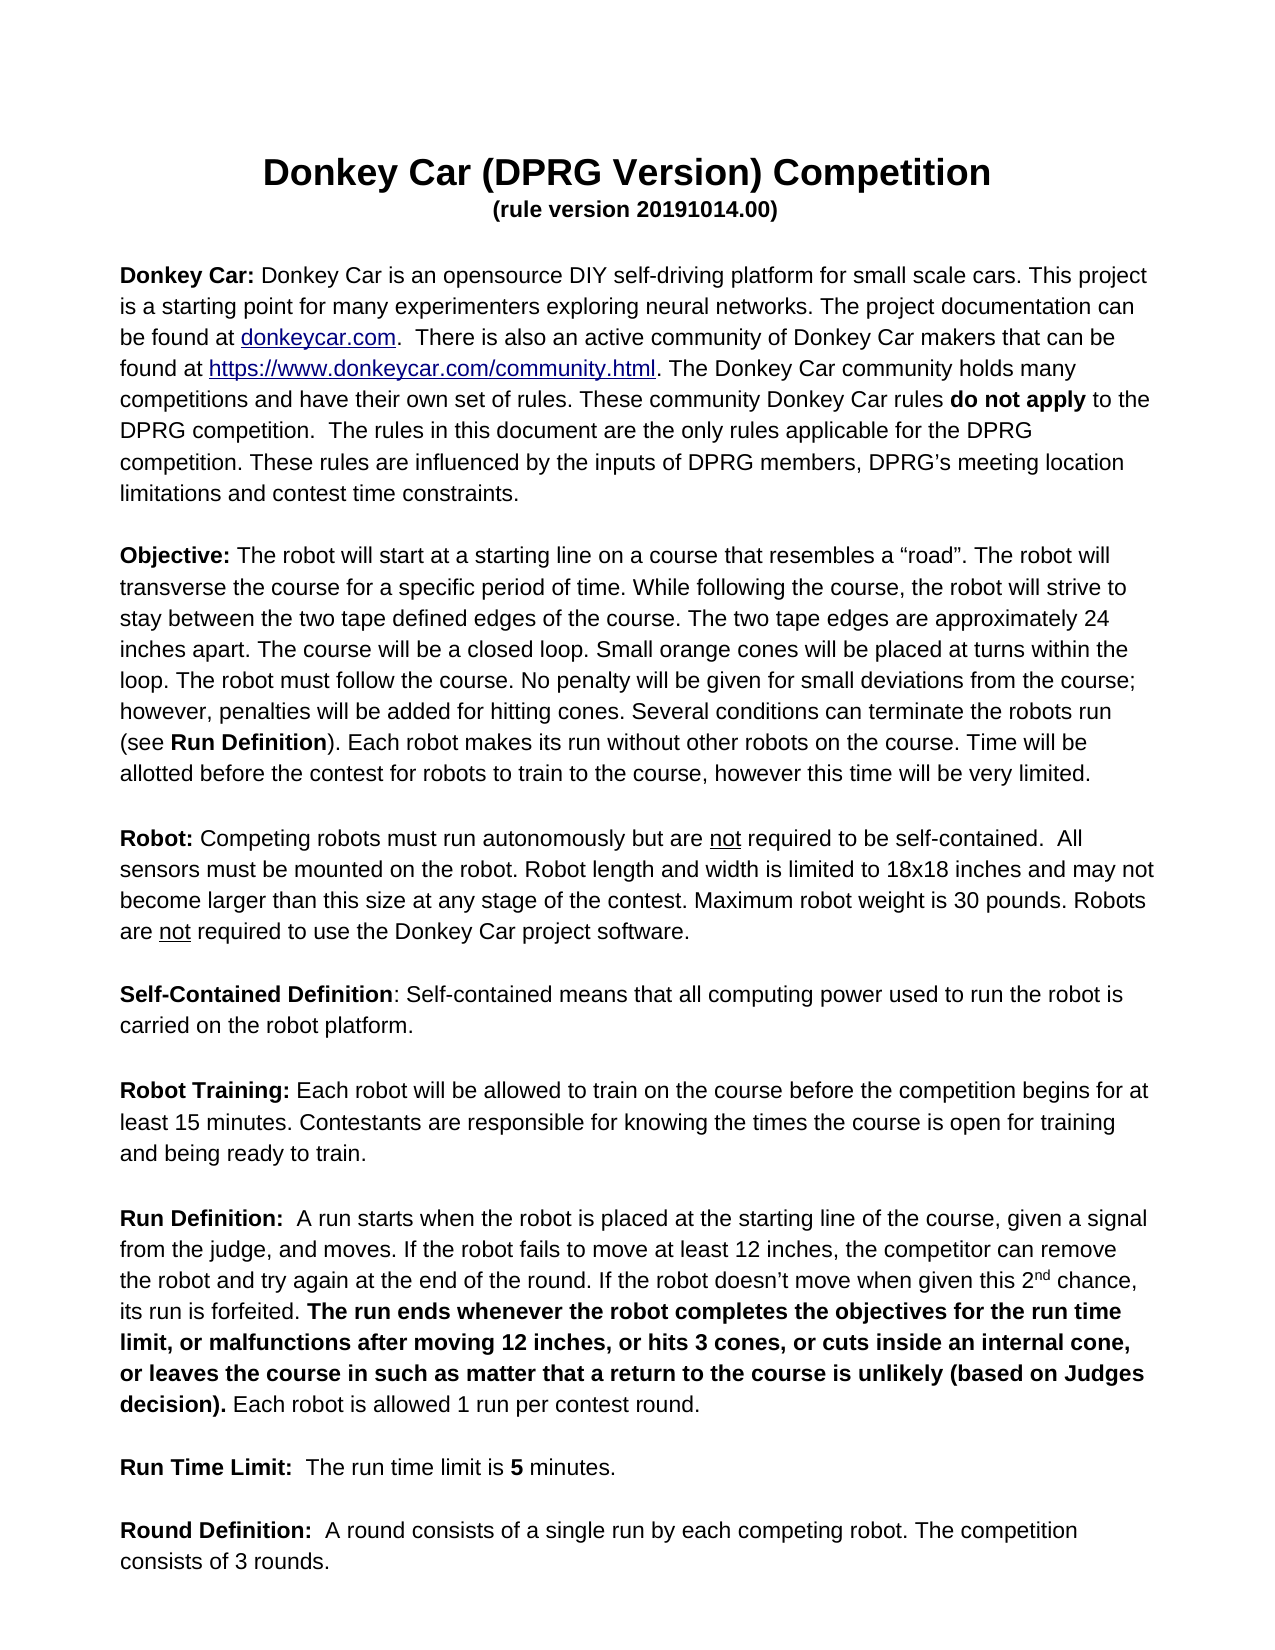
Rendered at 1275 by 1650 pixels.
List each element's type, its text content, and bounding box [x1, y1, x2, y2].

text Objective: The robot will start at a starting line on a course that resembles a “road”. The robot will transverse the course for a specific period of time. While following the course, the robot will strive to stay between the two tape defined edges of the course. The two tape edges are approximately 24 inches apart. The course will be a closed loop. Small orange cones will be placed at turns within the loop. The robot must follow the course. No penalty will be given for small deviations from the course; however, penalties will be added for hitting cones. Several conditions can terminate the robots run (see Run Definition). Each robot makes its run without other robots on the course. Time will be allotted before the contest for robots to train to the course, however this time will be very limited. [119, 542, 1155, 786]
text (rule version 20191014.00) [122, 196, 1155, 222]
text Run Definition: A run starts when the robot is placed at the starting line of the course, given a signal from the judge, and moves. If the robot fails to move at least 12 inches, the competitor can remove the robot and try again at the end of the round. If the robot doesn’t move when given this 2nd chance, its run is forfeited. The run ends whenever the robot completes the objectives for the run time limit, or malfunctions after moving 12 inches, or hits 3 cones, or cuts inside an internal cone, or leaves the course in such as matter that a return to the course is unlikely (based on Judges decision). Each robot is allowed 1 run per contest round. [119, 1204, 1155, 1417]
text Donkey Car (DPRG Version) Competition [120, 150, 1155, 193]
text Donkey Car: Donkey Car is an opensource DIY self-driving platform for small scale cars. This project is a starting point for many experimenters exploring neural networks. The project documentation can be found at donkeycar.com. There is also an active community of Donkey Car makers that can be found at https://www.donkeycar.com/community.html. The Donkey Car community holds many competitions and have their own set of rules. These community Donkey Car rules do not apply to the DPRG competition. The rules in this document are the only rules applicable for the DPRG competition. These rules are influenced by the inputs of DPRG members, DPRG’s meeting location limitations and contest time constraints. [119, 262, 1155, 506]
text Robot: Competing robots must run autonomously but are not required to be self-contained. All sensors must be mounted on the robot. Robot length and width is limited to 18x18 inches and may not become larger than this size at any stage of the contest. Maximum robot weight is 30 pounds. Robots are not required to use the Donkey Car project software. [119, 825, 1155, 944]
text Round Definition: A round consists of a single run by each competing robot. The competition consists of 3 rounds. [120, 1517, 1155, 1574]
text Self-Contained Definition: Self-contained means that all computing power used to run the robot is carried on the robot platform. [119, 981, 1155, 1038]
text Robot Training: Each robot will be allowed to train on the course before the competition begins for at least 15 minutes. Contestants are responsible for knowing the times the course is open for training and being ready to train. [119, 1077, 1155, 1166]
text Run Time Limit: The run time limit is 5 minutes. [119, 1454, 1155, 1480]
